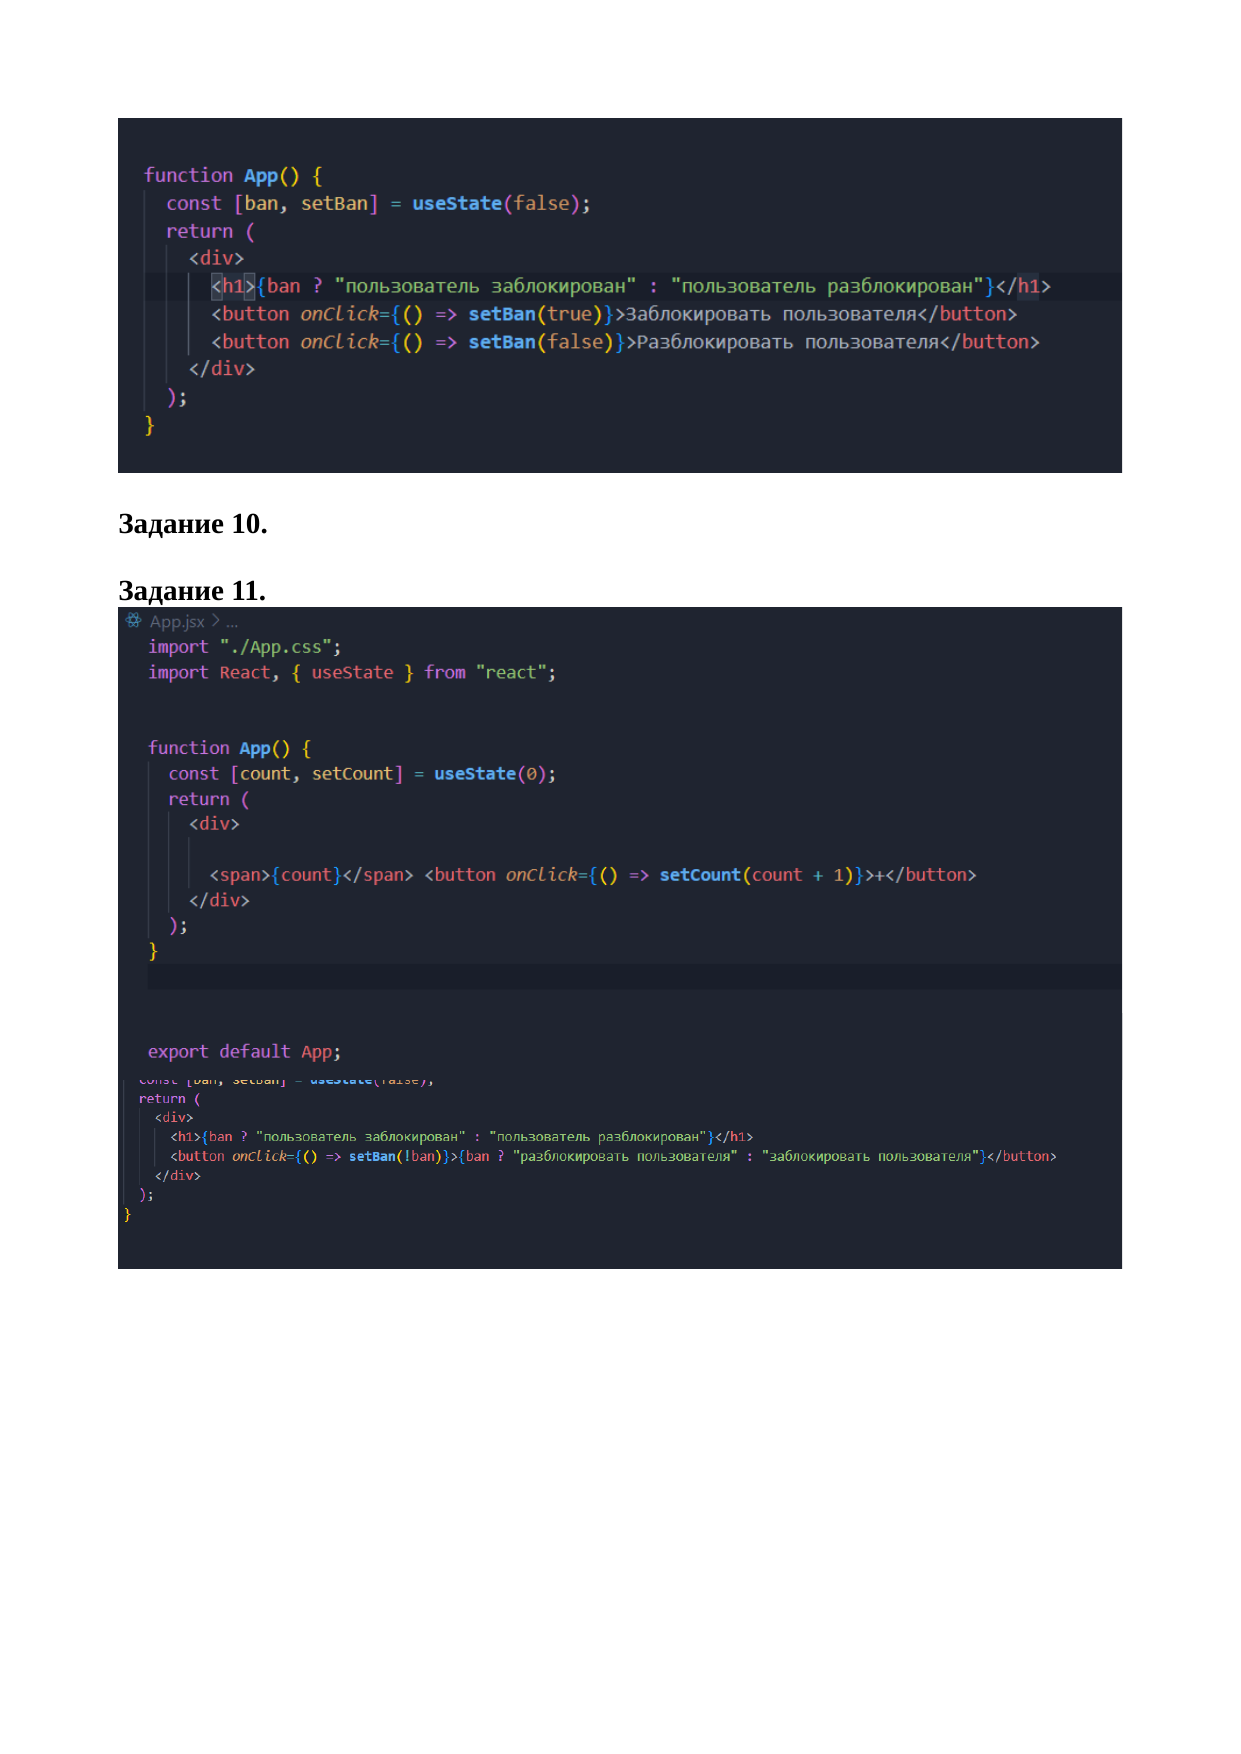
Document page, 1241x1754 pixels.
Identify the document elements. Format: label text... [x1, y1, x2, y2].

text Задание 11. [118, 573, 1122, 607]
picture [118, 607, 1123, 1269]
text Задание 10. [118, 506, 1122, 540]
picture [118, 118, 1123, 473]
